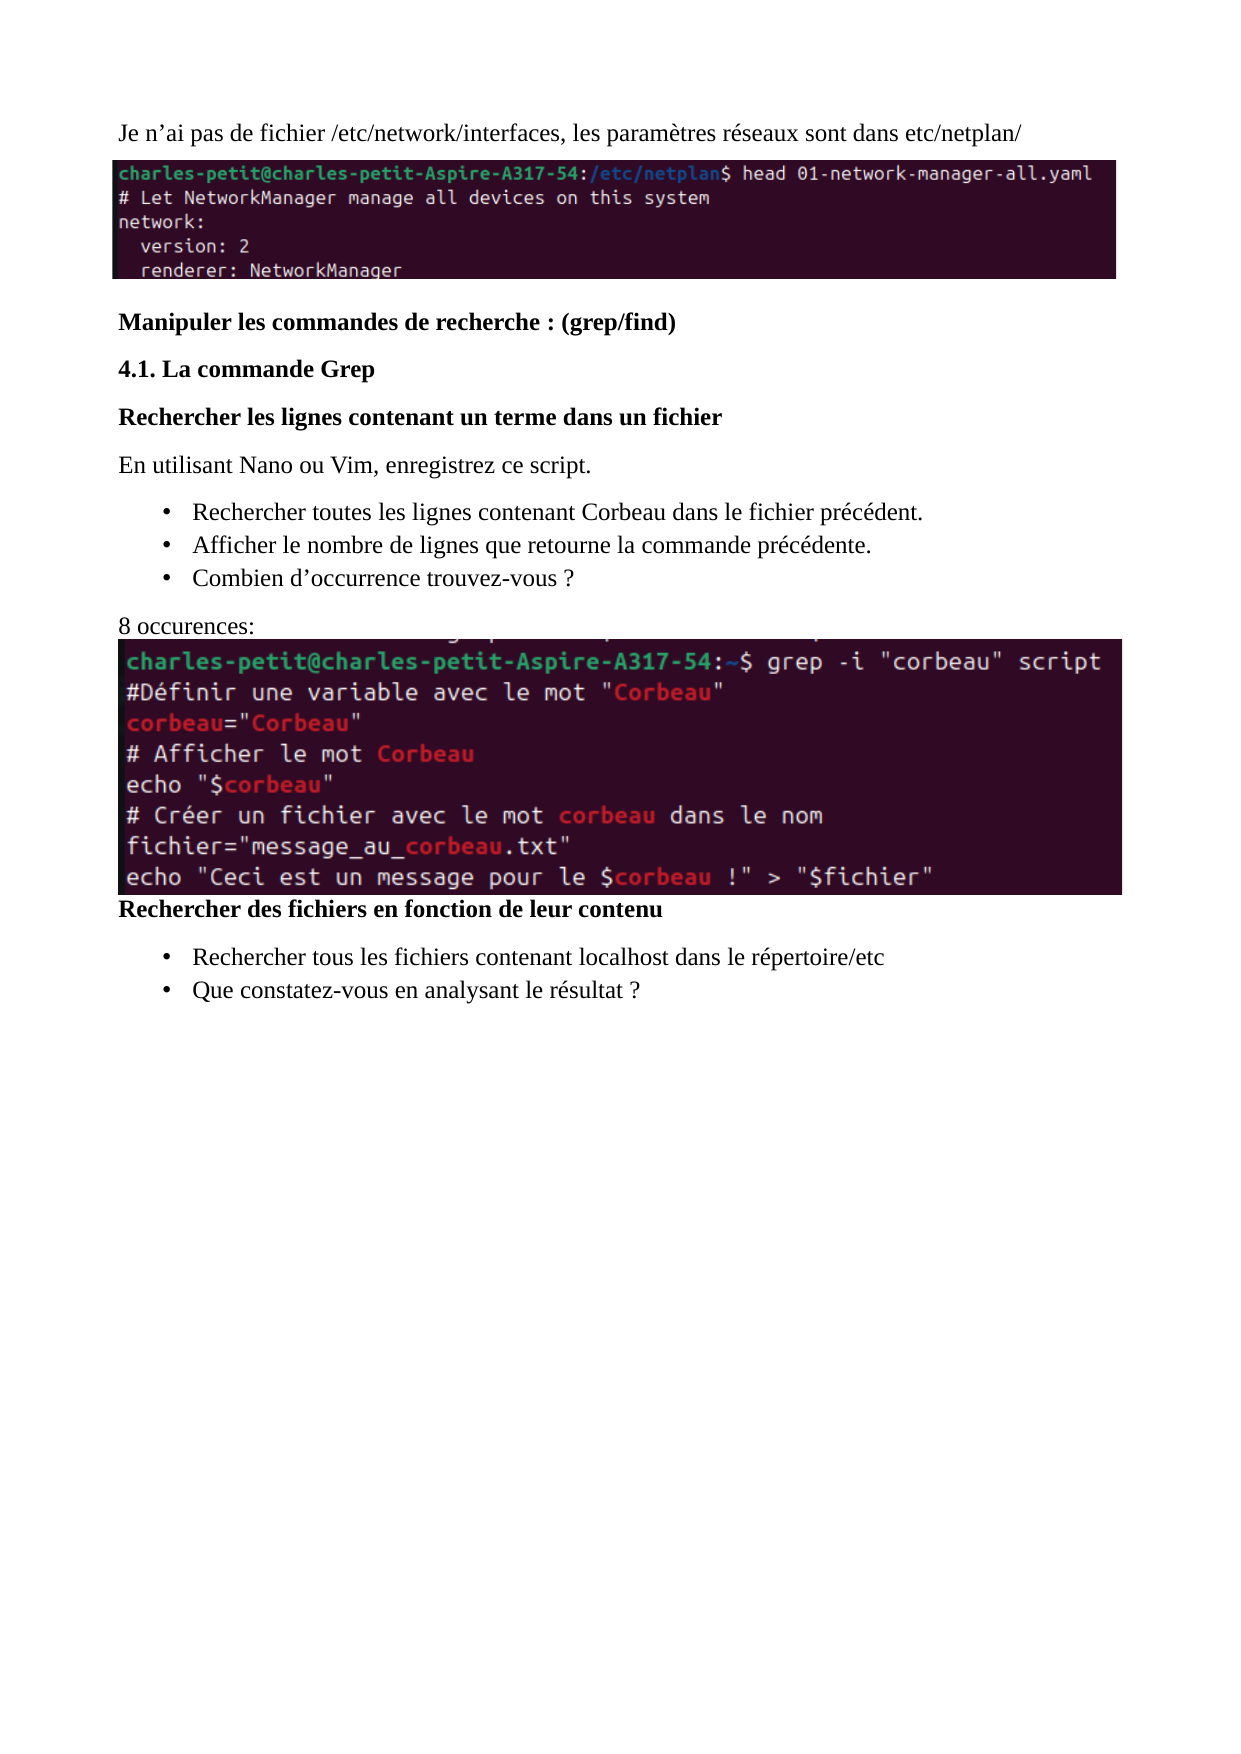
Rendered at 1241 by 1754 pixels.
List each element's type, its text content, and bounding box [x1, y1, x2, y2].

picture [118, 639, 1123, 895]
list Combien d’occurrence trouvez-vous ? [162, 563, 1122, 592]
text Manipuler les commandes de recherche : (grep/find) [118, 307, 1122, 336]
text 4.1. La commande Grep [118, 354, 1122, 383]
list Rechercher tous les fichiers contenant localhost dans le répertoire/etc [162, 942, 1122, 971]
text 8 occurences: [118, 611, 1122, 639]
text Rechercher les lignes contenant un terme dans un fichier [118, 402, 1122, 431]
list Que constatez-vous en analysant le résultat ? [162, 975, 1122, 1004]
picture [112, 160, 1117, 279]
list Rechercher toutes les lignes contenant Corbeau dans le fichier précédent. [162, 497, 1122, 526]
text Rechercher des fichiers en fonction de leur contenu [118, 895, 1122, 923]
list Afficher le nombre de lignes que retourne la commande précédente. [162, 530, 1122, 559]
text Je n’ai pas de fichier /etc/network/interfaces, les paramètres réseaux sont dans etc/netplan/ [118, 118, 1122, 147]
text En utilisant Nano ou Vim, enregistrez ce script. [118, 450, 1122, 478]
